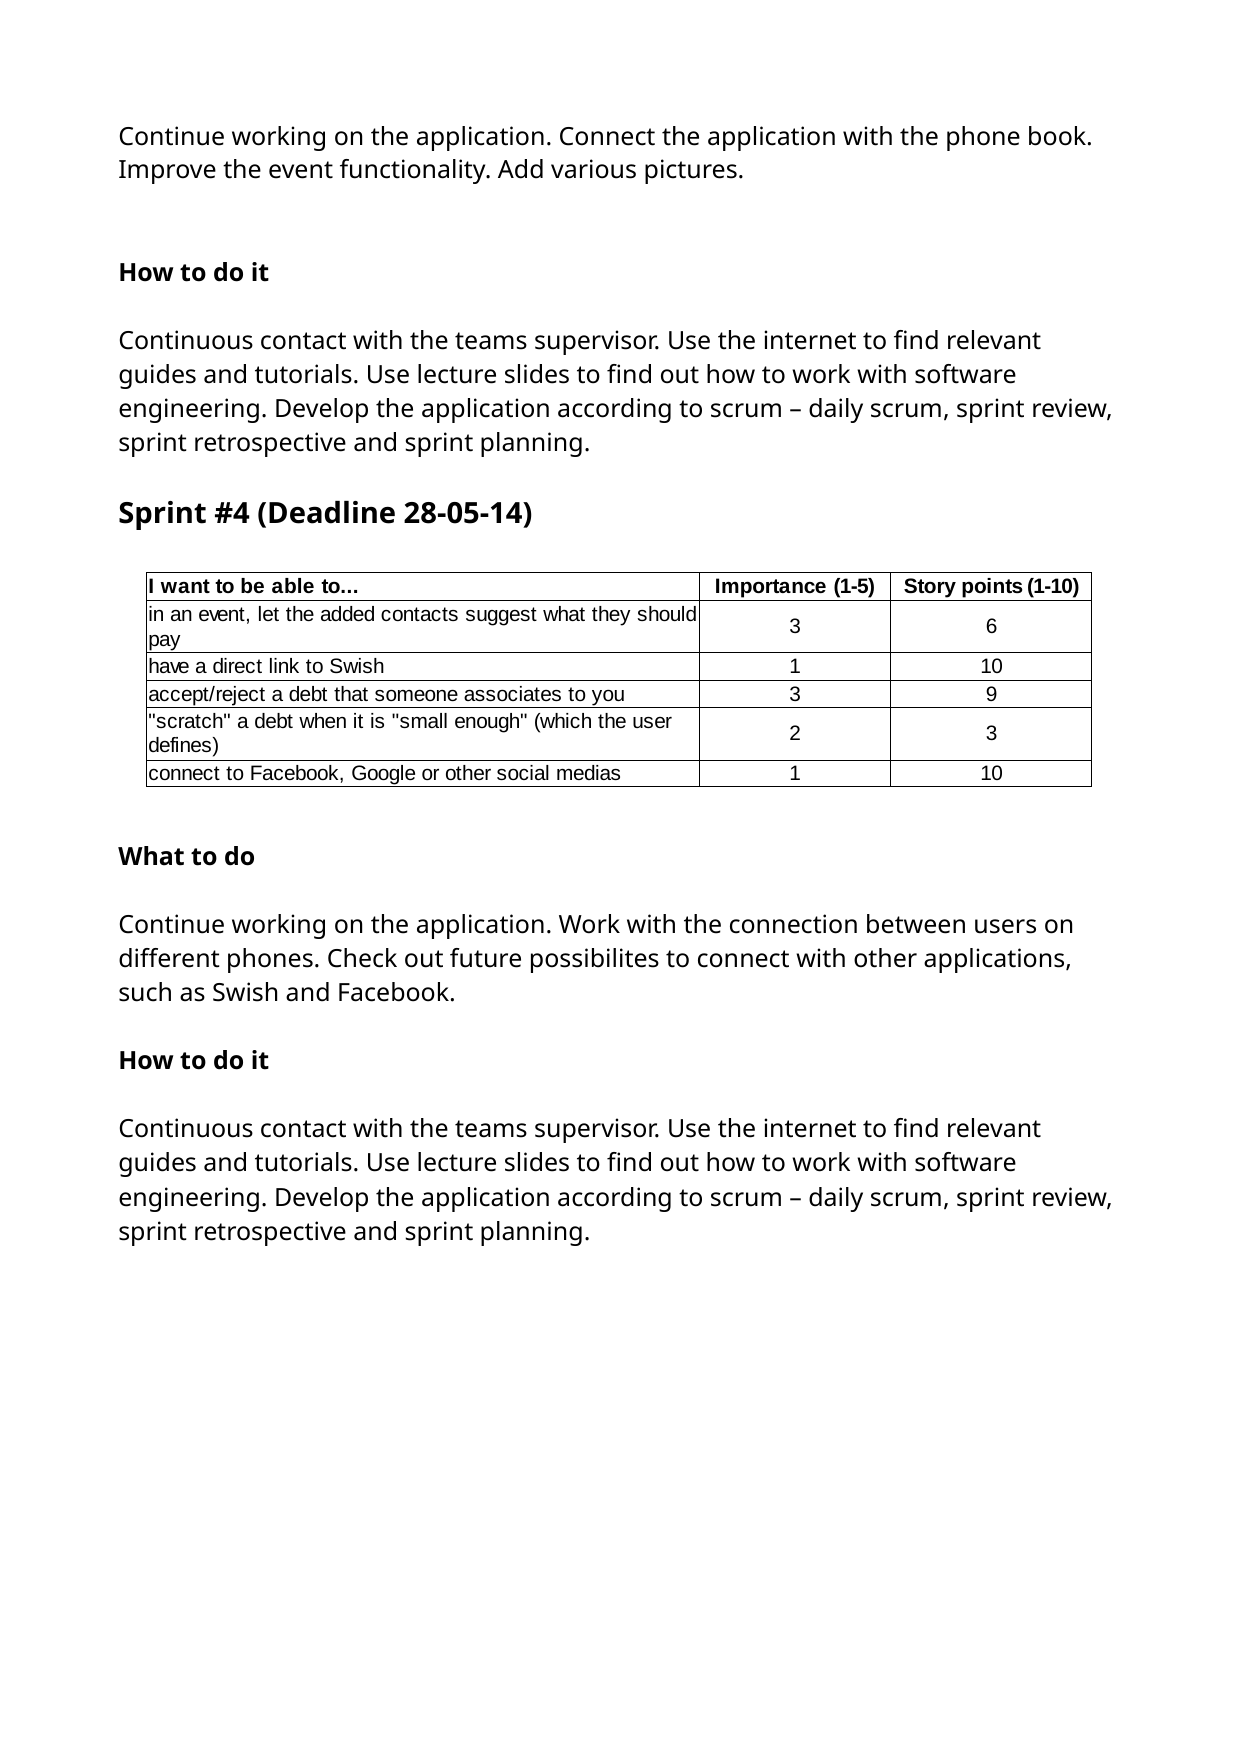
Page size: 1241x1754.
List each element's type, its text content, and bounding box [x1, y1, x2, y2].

text Continue working on the application. Connect the application with the phone book. Improve the event functionality. Add various pictures. [118, 118, 1122, 186]
text Continuous contact with the teams supervisor. Use the internet to find relevant guides and tutorials. Use lecture slides to find out how to work with software engineering. Develop the application according to scrum – daily scrum, sprint review, sprint retrospective and sprint planning. [118, 322, 1122, 459]
text Continuous contact with the teams supervisor. Use the internet to find relevant guides and tutorials. Use lecture slides to find out how to work with software engineering. Develop the application according to scrum – daily scrum, sprint review, sprint retrospective and sprint planning. [118, 1111, 1122, 1247]
text How to do it [118, 254, 1122, 288]
text Continue working on the application. Work with the connection between users on different phones. Check out future possibilites to connect with other applications, such as Swish and Facebook. [118, 907, 1122, 1009]
text How to do it [118, 1043, 1122, 1077]
text Sprint #4 (Deadline 28-05-14) [118, 493, 1122, 532]
text What to do [118, 838, 1122, 873]
